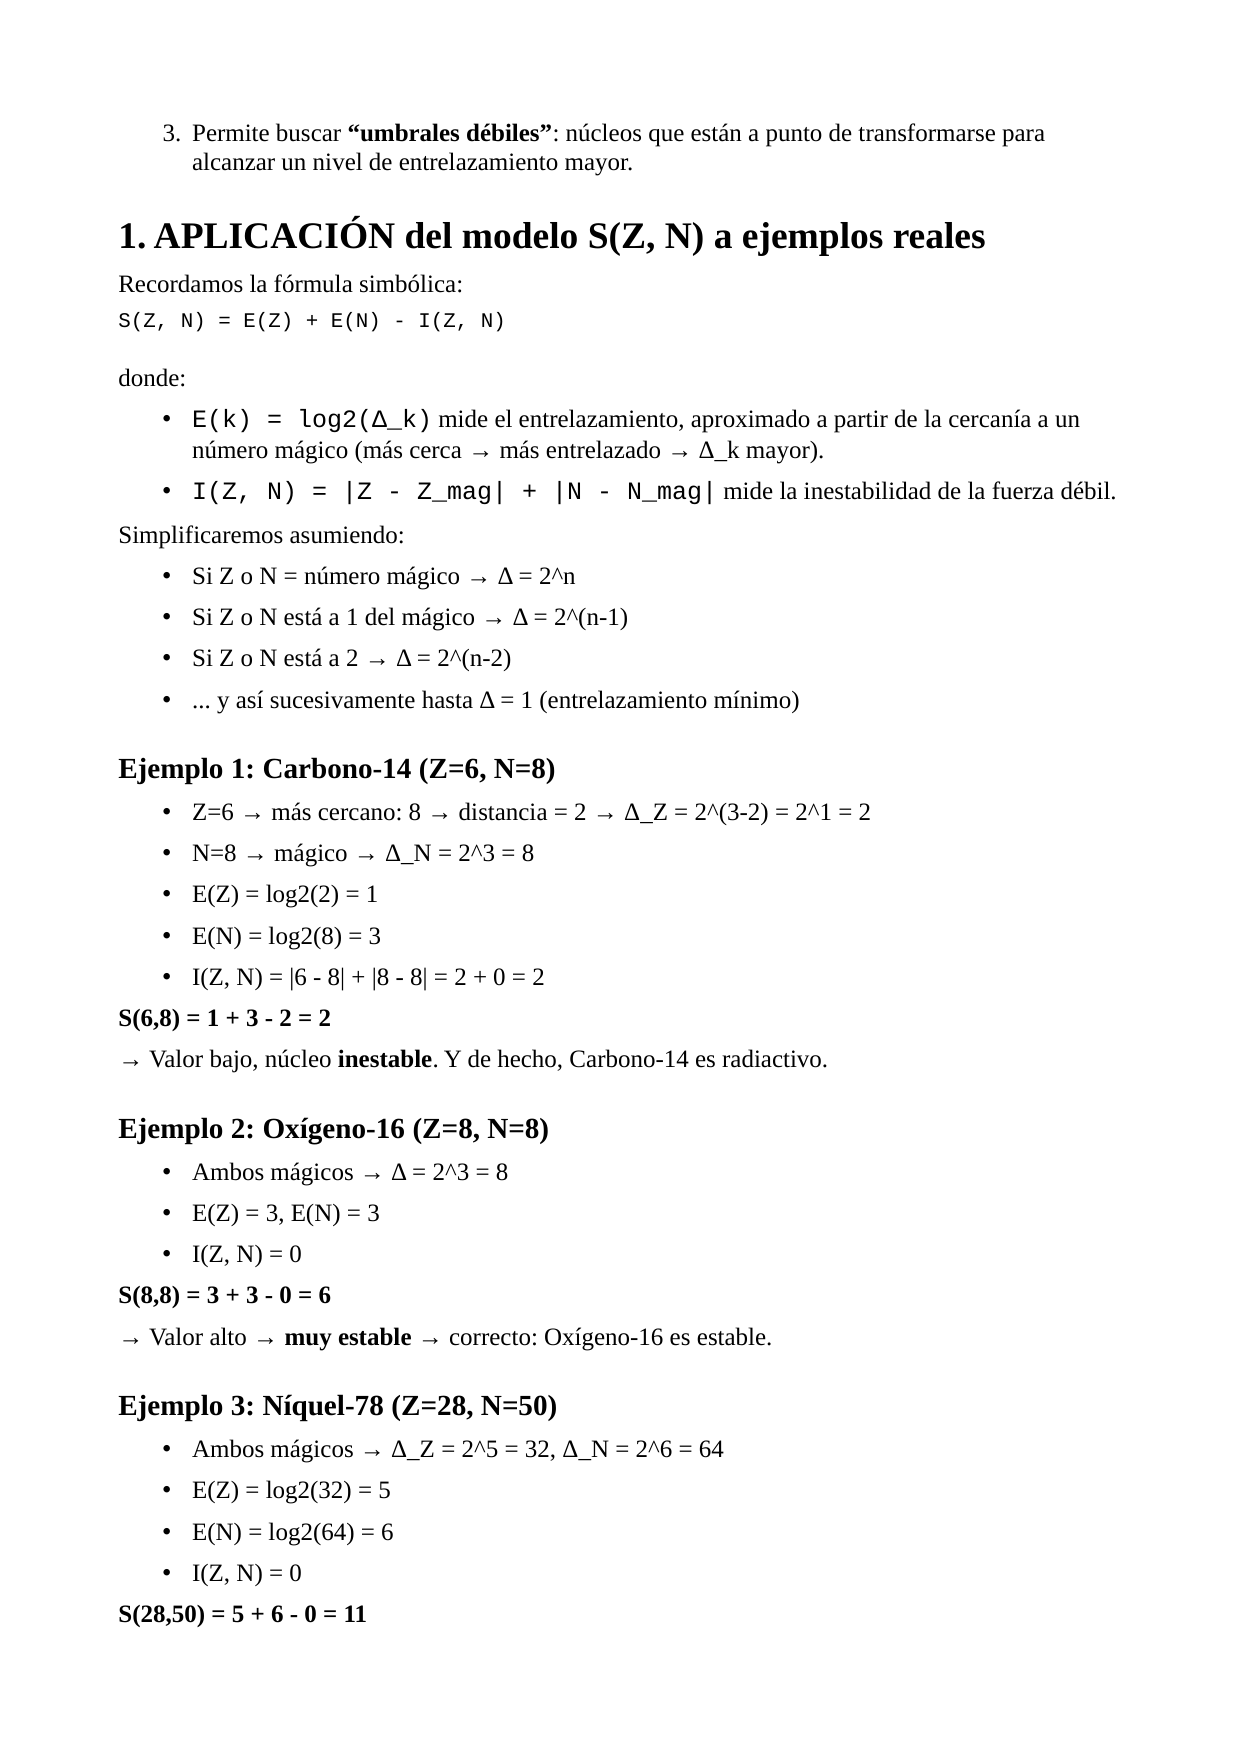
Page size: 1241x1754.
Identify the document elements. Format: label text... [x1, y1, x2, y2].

subtitle Ejemplo 1: Carbono-14 (Z=6, N=8) [118, 751, 1122, 784]
text Recordamos la fórmula simbólica: [118, 269, 1122, 297]
list Si Z o N está a 1 del mágico → Δ = 2^(n-1) [162, 602, 1122, 631]
text donde: [118, 363, 1122, 392]
list I(Z, N) = |6 - 8| + |8 - 8| = 2 + 0 = 2 [162, 962, 1122, 991]
text Simplificaremos asumiendo: [118, 520, 1122, 548]
text → Valor bajo, núcleo inestable. Y de hecho, Carbono-14 es radiactivo. [118, 1044, 1122, 1073]
list ... y así sucesivamente hasta Δ = 1 (entrelazamiento mínimo) [162, 685, 1122, 713]
list Ambos mágicos → Δ_Z = 2^5 = 32, Δ_N = 2^6 = 64 [162, 1434, 1122, 1463]
list E(k) = log2(Δ_k) mide el entrelazamiento, aproximado a partir de la cercanía a un número mágico (más cerca → más entrelazado → Δ_k mayor). [162, 404, 1122, 464]
text S(Z, N) = E(Z) + E(N) - I(Z, N) [118, 310, 1122, 334]
list Permite buscar “umbrales débiles”: núcleos que están a punto de transformarse para alcanzar un nivel de entrelazamiento mayor. [162, 118, 1122, 176]
list E(N) = log2(8) = 3 [162, 921, 1122, 949]
subtitle Ejemplo 3: Níquel-78 (Z=28, N=50) [118, 1388, 1122, 1422]
list E(N) = log2(64) = 6 [162, 1517, 1122, 1545]
list I(Z, N) = 0 [162, 1558, 1122, 1587]
list I(Z, N) = 0 [162, 1239, 1122, 1268]
list Si Z o N = número mágico → Δ = 2^n [162, 561, 1122, 590]
text S(8,8) = 3 + 3 - 0 = 6 [118, 1281, 1122, 1309]
list E(Z) = 3, E(N) = 3 [162, 1198, 1122, 1227]
list N=8 → mágico → Δ_N = 2^3 = 8 [162, 838, 1122, 867]
subtitle Ejemplo 2: Oxígeno-16 (Z=8, N=8) [118, 1111, 1122, 1144]
subtitle 1. APLICACIÓN del modelo S(Z, N) a ejemplos reales [118, 213, 1122, 256]
list E(Z) = log2(32) = 5 [162, 1475, 1122, 1504]
list I(Z, N) = |Z - Z_mag| + |N - N_mag| mide la inestabilidad de la fuerza débil. [162, 476, 1122, 507]
list E(Z) = log2(2) = 1 [162, 879, 1122, 908]
text S(6,8) = 1 + 3 - 2 = 2 [118, 1003, 1122, 1032]
list Ambos mágicos → Δ = 2^3 = 8 [162, 1157, 1122, 1186]
list Si Z o N está a 2 → Δ = 2^(n-2) [162, 643, 1122, 672]
text S(28,50) = 5 + 6 - 0 = 11 [118, 1599, 1122, 1628]
text → Valor alto → muy estable → correcto: Oxígeno-16 es estable. [118, 1322, 1122, 1351]
list Z=6 → más cercano: 8 → distancia = 2 → Δ_Z = 2^(3-2) = 2^1 = 2 [162, 797, 1122, 826]
